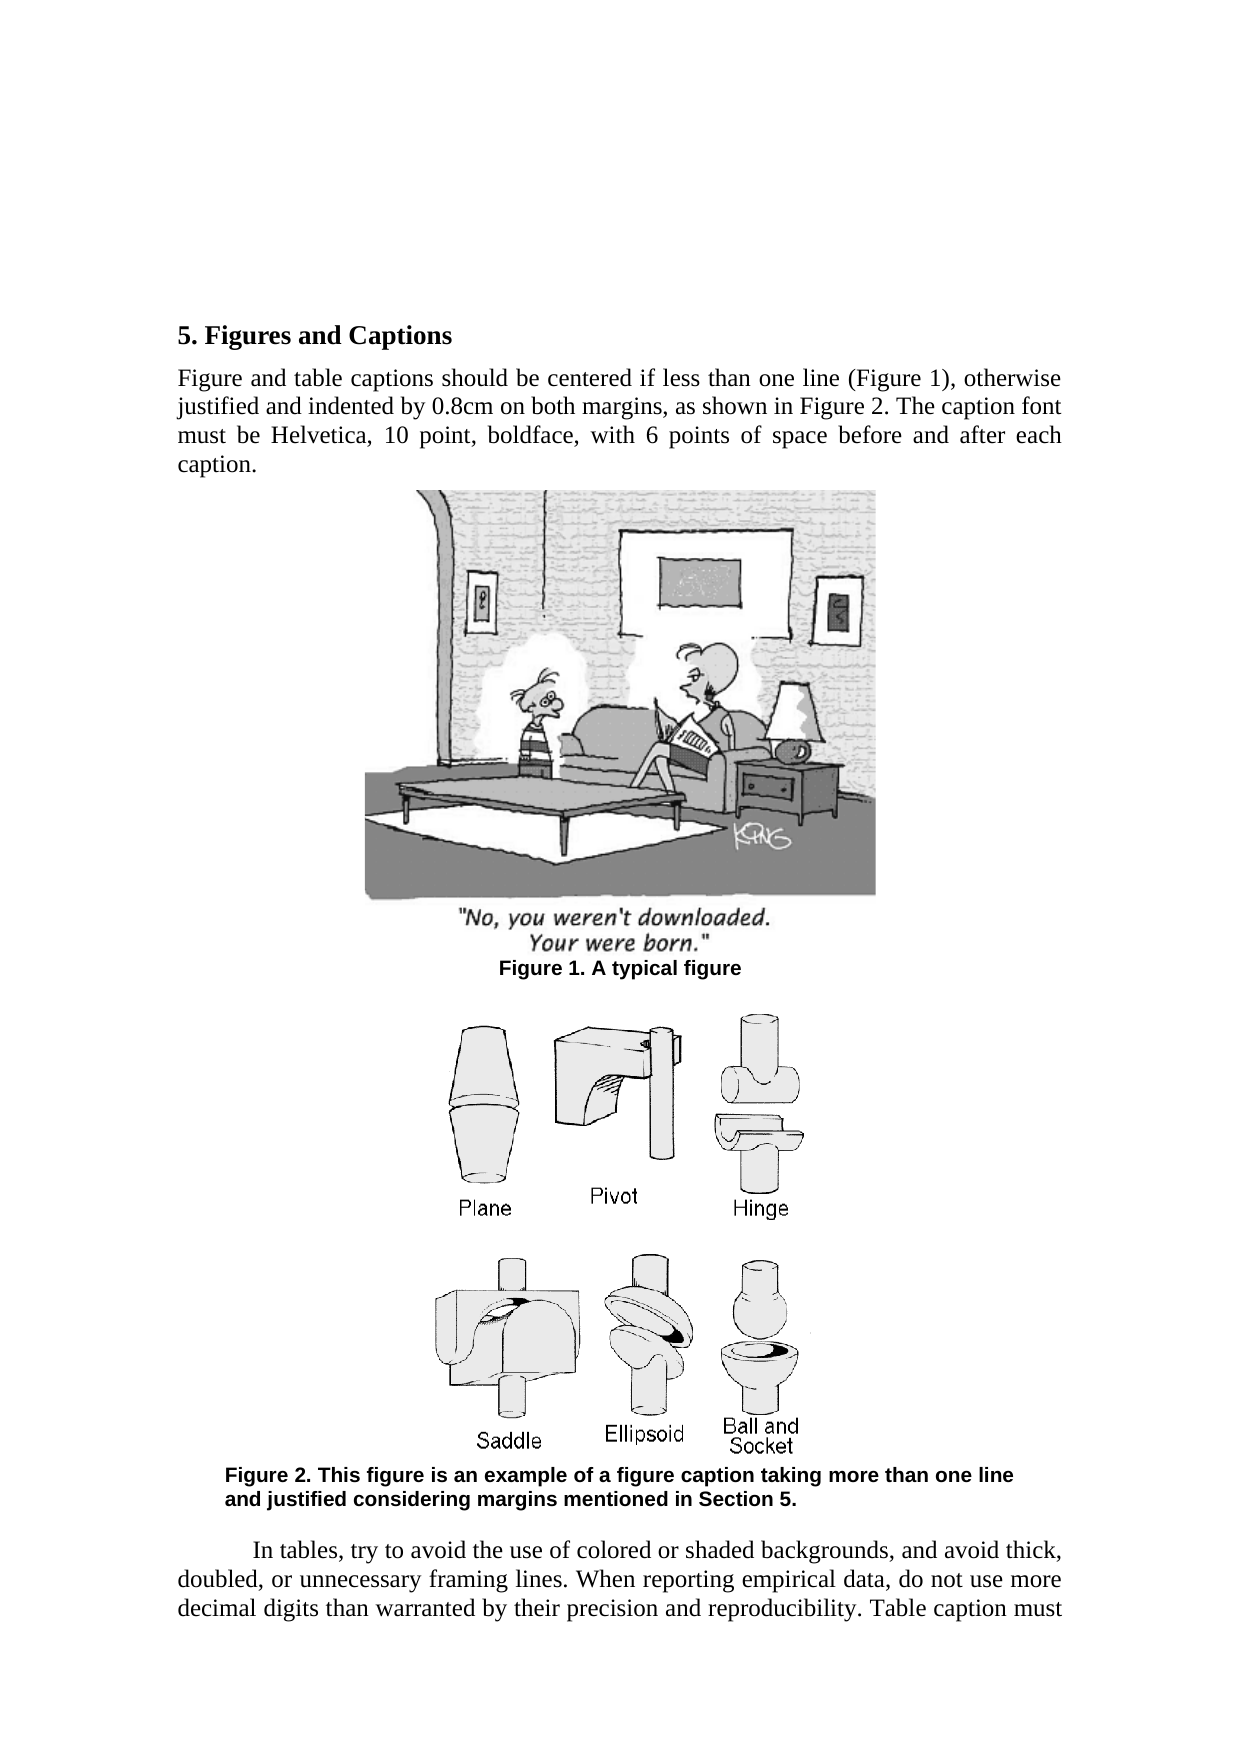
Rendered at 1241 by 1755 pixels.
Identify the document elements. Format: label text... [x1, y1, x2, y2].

text In tables, try to avoid the use of colored or shaded backgrounds, and avoid thick, doubled, or unnecessary framing lines. When reporting empirical data, do not use more decimal digits than warranted by their precision and reproducibility. Table caption must [177, 1536, 1063, 1622]
text Figure 1. A typical figure [224, 956, 1016, 980]
subtitle 5. Figures and Captions [177, 319, 1063, 350]
text Figure and table captions should be centered if less than one line (Figure 1), otherwise justified and indented by 0.8cm on both margins, as shown in Figure 2. The caption font must be Helvetica, 10 point, boldface, with 6 points of space before and after each caption. [177, 363, 1063, 478]
text Figure 2. This figure is an example of a figure caption taking more than one line and justified considering margins mentioned in Section 5. [224, 1463, 1016, 1511]
